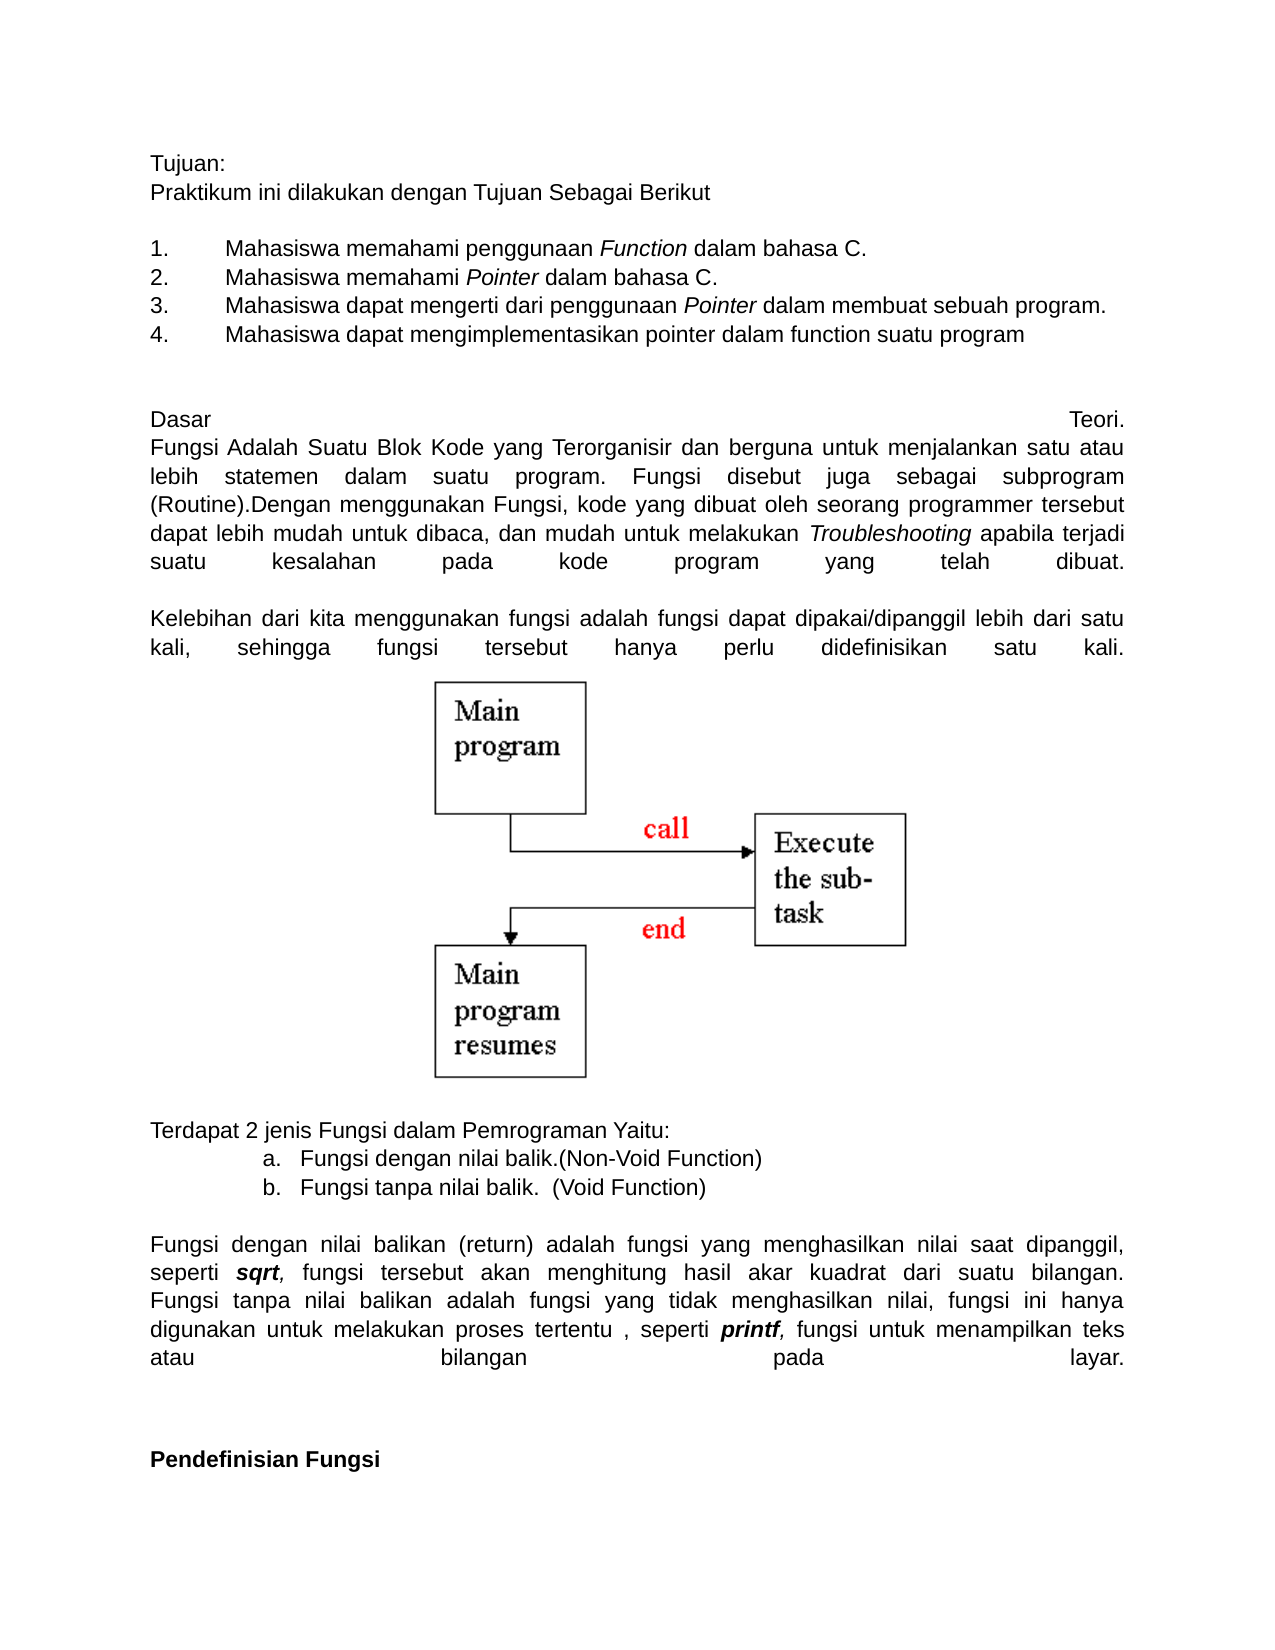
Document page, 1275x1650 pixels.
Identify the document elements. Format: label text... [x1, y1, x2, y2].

text Dasar Teori. Fungsi Adalah Suatu Blok Kode yang Terorganisir dan berguna untuk menjalankan satu atau lebih statemen dalam suatu program. Fungsi disebut juga sebagai subprogram (Routine).Dengan menggunakan Fungsi, kode yang dibuat oleh seorang programmer tersebut dapat lebih mudah untuk dibaca, dan mudah untuk melakukan Troubleshooting apabila terjadi suatu kesalahan pada kode program yang telah dibuat. [150, 406, 1125, 603]
text Fungsi dengan nilai balikan (return) adalah fungsi yang menghasilkan nilai saat dipanggil, seperti sqrt, fungsi tersebut akan menghitung hasil akar kuadrat dari suatu bilangan. Fungsi tanpa nilai balikan adalah fungsi yang tidak menghasilkan nilai, fungsi ini hanya digunakan untuk melakukan proses tertentu , seperti printf, fungsi untuk menampilkan teks atau bilangan pada layar. [150, 1231, 1125, 1399]
text 4. Mahasiswa dapat mengimplementasikan pointer dalam function suatu program [150, 321, 1125, 347]
list Fungsi dengan nilai balik.(Non-Void Function) [262, 1145, 1125, 1172]
text 3. Mahasiswa dapat mengerti dari penggunaan Pointer dalam membuat sebuah program. [150, 292, 1125, 318]
text Pendefinisian Fungsi [150, 1446, 1125, 1473]
text 1. Mahasiswa memahami penggunaan Function dalam bahasa C. [150, 235, 1125, 262]
text 2. Mahasiswa memahami Pointer dalam bahasa C. [150, 264, 1125, 290]
text Kelebihan dari kita menggunakan fungsi adalah fungsi dapat dipakai/dipanggil lebih dari satu kali, sehingga fungsi tersebut hanya perlu didefinisikan satu kali. Terdapat 2 jenis Fungsi dalam Pemrograman Yaitu: [150, 605, 1125, 1143]
list Fungsi tanpa nilai balik. (Void Function) [262, 1174, 1125, 1200]
picture [427, 674, 916, 1086]
text Tujuan: Praktikum ini dilakukan dengan Tujuan Sebagai Berikut [150, 150, 1125, 205]
